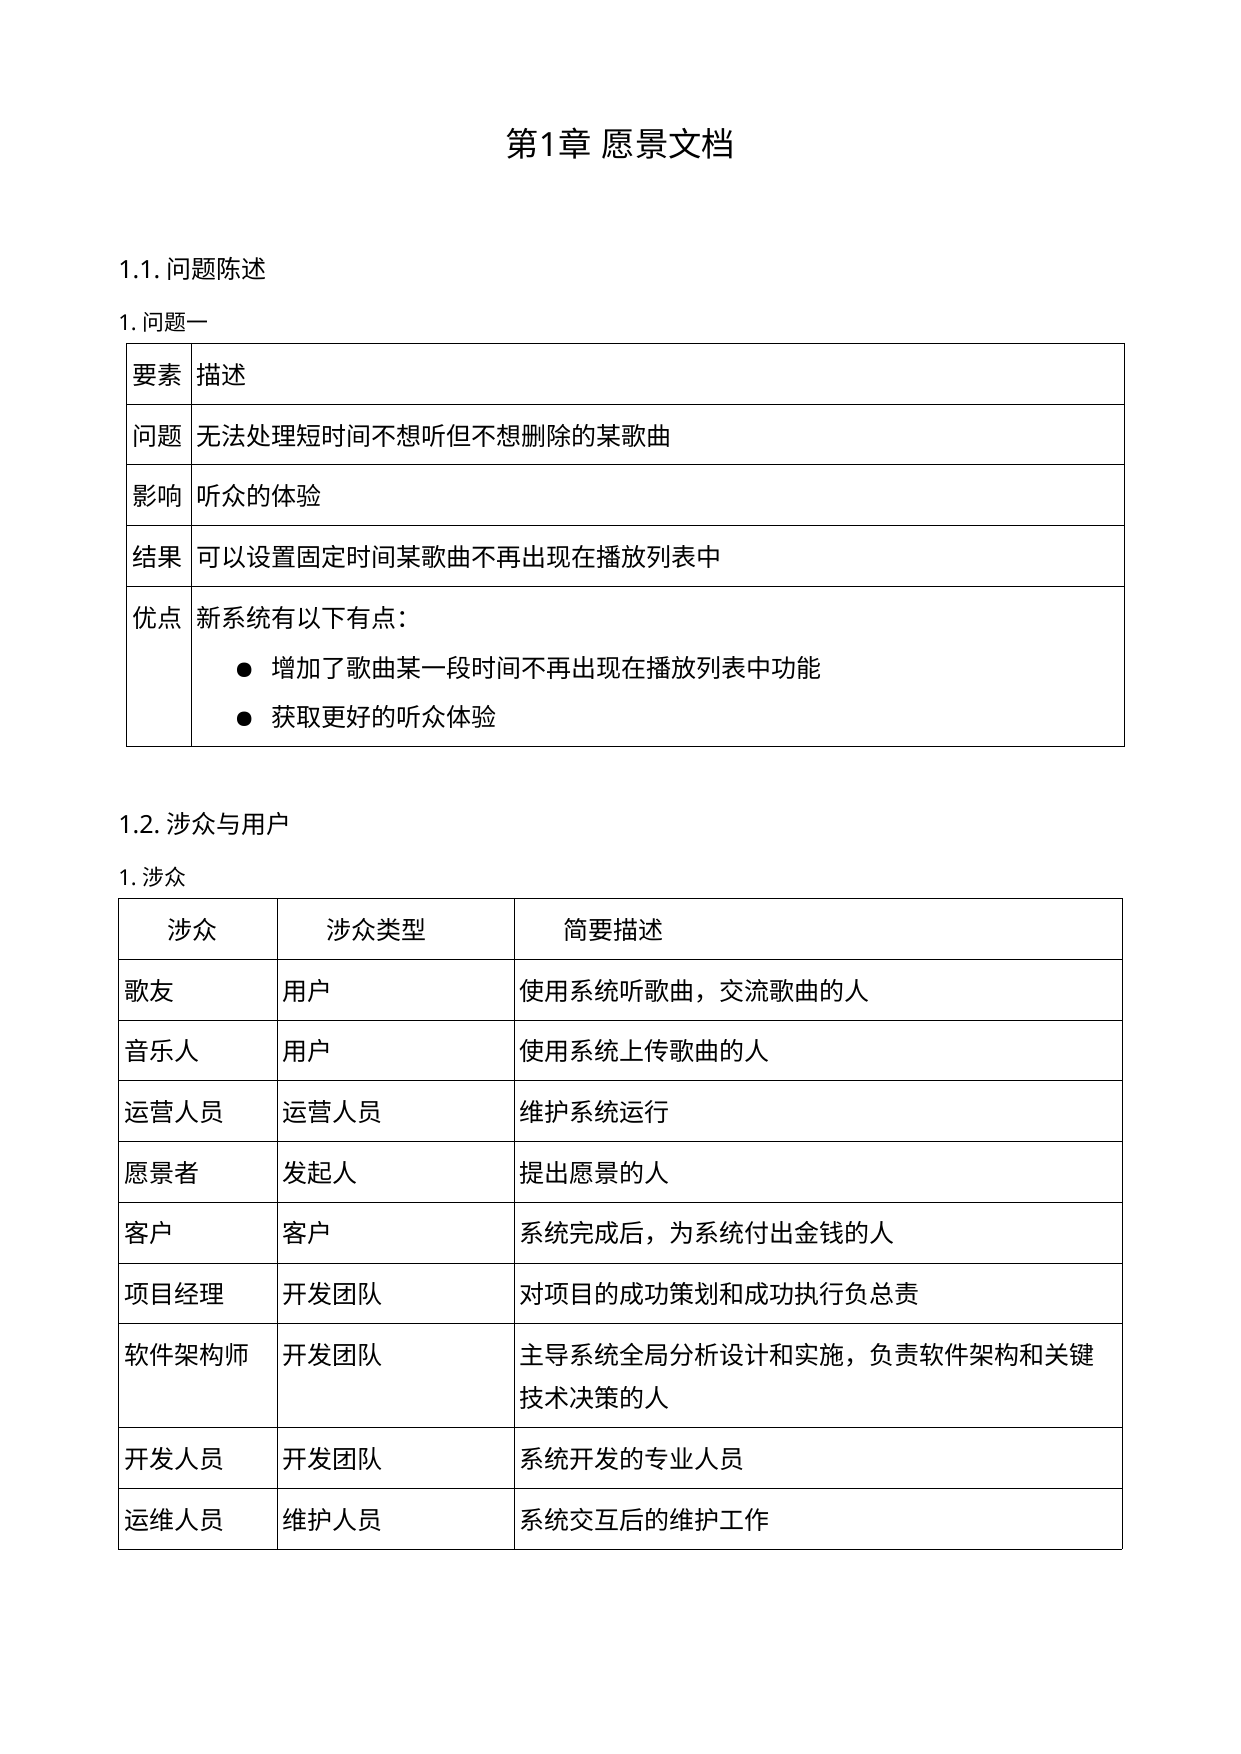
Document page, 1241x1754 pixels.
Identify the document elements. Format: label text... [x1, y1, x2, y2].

table_cell 系统交互后的维护工作 [515, 1489, 1122, 1549]
table_header 描述 [192, 344, 1124, 404]
table_header 要素 [127, 344, 191, 404]
table_cell 开发人员 [119, 1428, 277, 1488]
subtitle 涉众 [118, 860, 1122, 892]
table_cell 新系统有以下有点： 增加了歌曲某一段时间不再出现在播放列表中功能 获取更好的听众体验 [192, 587, 1124, 746]
subtitle 涉众与用户 [118, 805, 1122, 841]
table_cell 运营人员 [119, 1081, 277, 1141]
table_header 涉众 [119, 899, 277, 959]
table_cell 影响 [127, 465, 191, 525]
table_cell 优点 [127, 587, 191, 746]
table_cell 维护人员 [278, 1489, 514, 1549]
table_cell 系统完成后，为系统付出金钱的人 [515, 1203, 1122, 1262]
table_cell 提出愿景的人 [515, 1142, 1122, 1202]
table_cell 运维人员 [119, 1489, 277, 1549]
table_header 简要描述 [515, 899, 1122, 959]
table_cell 开发团队 [278, 1428, 514, 1488]
subtitle 问题陈述 [118, 249, 1122, 286]
table_cell 问题 [127, 405, 191, 464]
table_cell 用户 [278, 1021, 514, 1080]
table_cell 歌友 [119, 960, 277, 1019]
table_cell 主导系统全局分析设计和实施，负责软件架构和关键技术决策的人 [515, 1324, 1122, 1427]
table_cell 使用系统上传歌曲的人 [515, 1021, 1122, 1080]
table_cell 发起人 [278, 1142, 514, 1202]
table_cell 维护系统运行 [515, 1081, 1122, 1141]
table_cell 开发团队 [278, 1324, 514, 1427]
table_cell 使用系统听歌曲，交流歌曲的人 [515, 960, 1122, 1019]
table_cell 听众的体验 [192, 465, 1124, 525]
table_header 涉众类型 [278, 899, 514, 959]
table_cell 无法处理短时间不想听但不想删除的某歌曲 [192, 405, 1124, 464]
table_cell 客户 [278, 1203, 514, 1262]
table_cell 软件架构师 [119, 1324, 277, 1427]
table_cell 对项目的成功策划和成功执行负总责 [515, 1264, 1122, 1323]
table_cell 运营人员 [278, 1081, 514, 1141]
table_cell 愿景者 [119, 1142, 277, 1202]
table_cell 可以设置固定时间某歌曲不再出现在播放列表中 [192, 526, 1124, 586]
table_cell 客户 [119, 1203, 277, 1262]
subtitle 问题一 [118, 305, 1122, 337]
subtitle 愿景文档 [118, 118, 1122, 167]
table_cell 音乐人 [119, 1021, 277, 1080]
table_cell 系统开发的专业人员 [515, 1428, 1122, 1488]
table_cell 用户 [278, 960, 514, 1019]
table_cell 开发团队 [278, 1264, 514, 1323]
table_cell 项目经理 [119, 1264, 277, 1323]
table_cell 结果 [127, 526, 191, 586]
